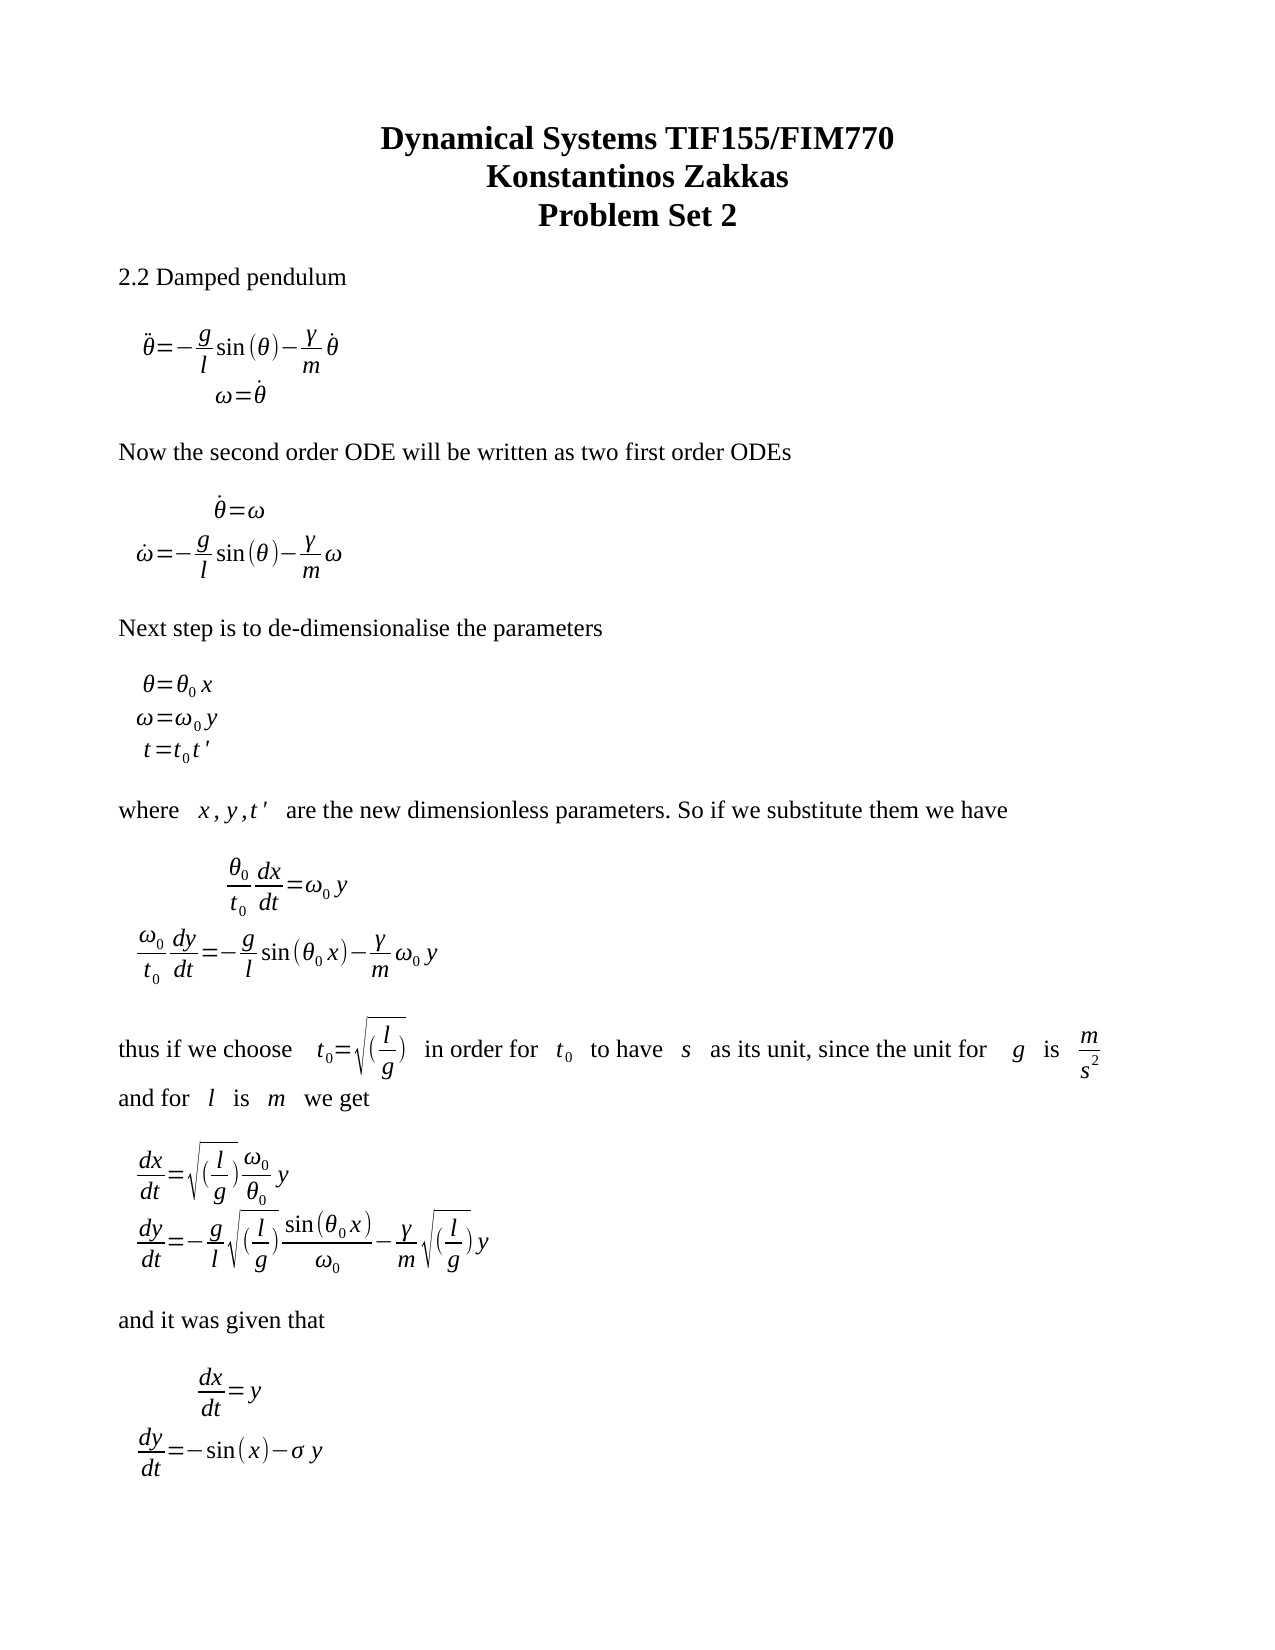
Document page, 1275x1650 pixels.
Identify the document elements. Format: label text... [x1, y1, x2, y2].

text Konstantinos Zakkas [118, 156, 1157, 195]
text and it was given that [118, 1305, 1157, 1334]
text Dynamical Systems TIF155/FIM770 [118, 118, 1157, 156]
text 2.2 Damped pendulum [118, 262, 1157, 291]
text Now the second order ODE will be written as two first order ODEs [118, 437, 1157, 466]
text whereare the new dimensionless parameters. So if we substitute them we have [118, 795, 1157, 824]
text Problem Set 2 [118, 195, 1157, 233]
text thus if we choose in order forto haveas its unit, since the unit for is and foriswe get [118, 1016, 1157, 1112]
text Next step is to de-dimensionalise the parameters [118, 613, 1157, 641]
